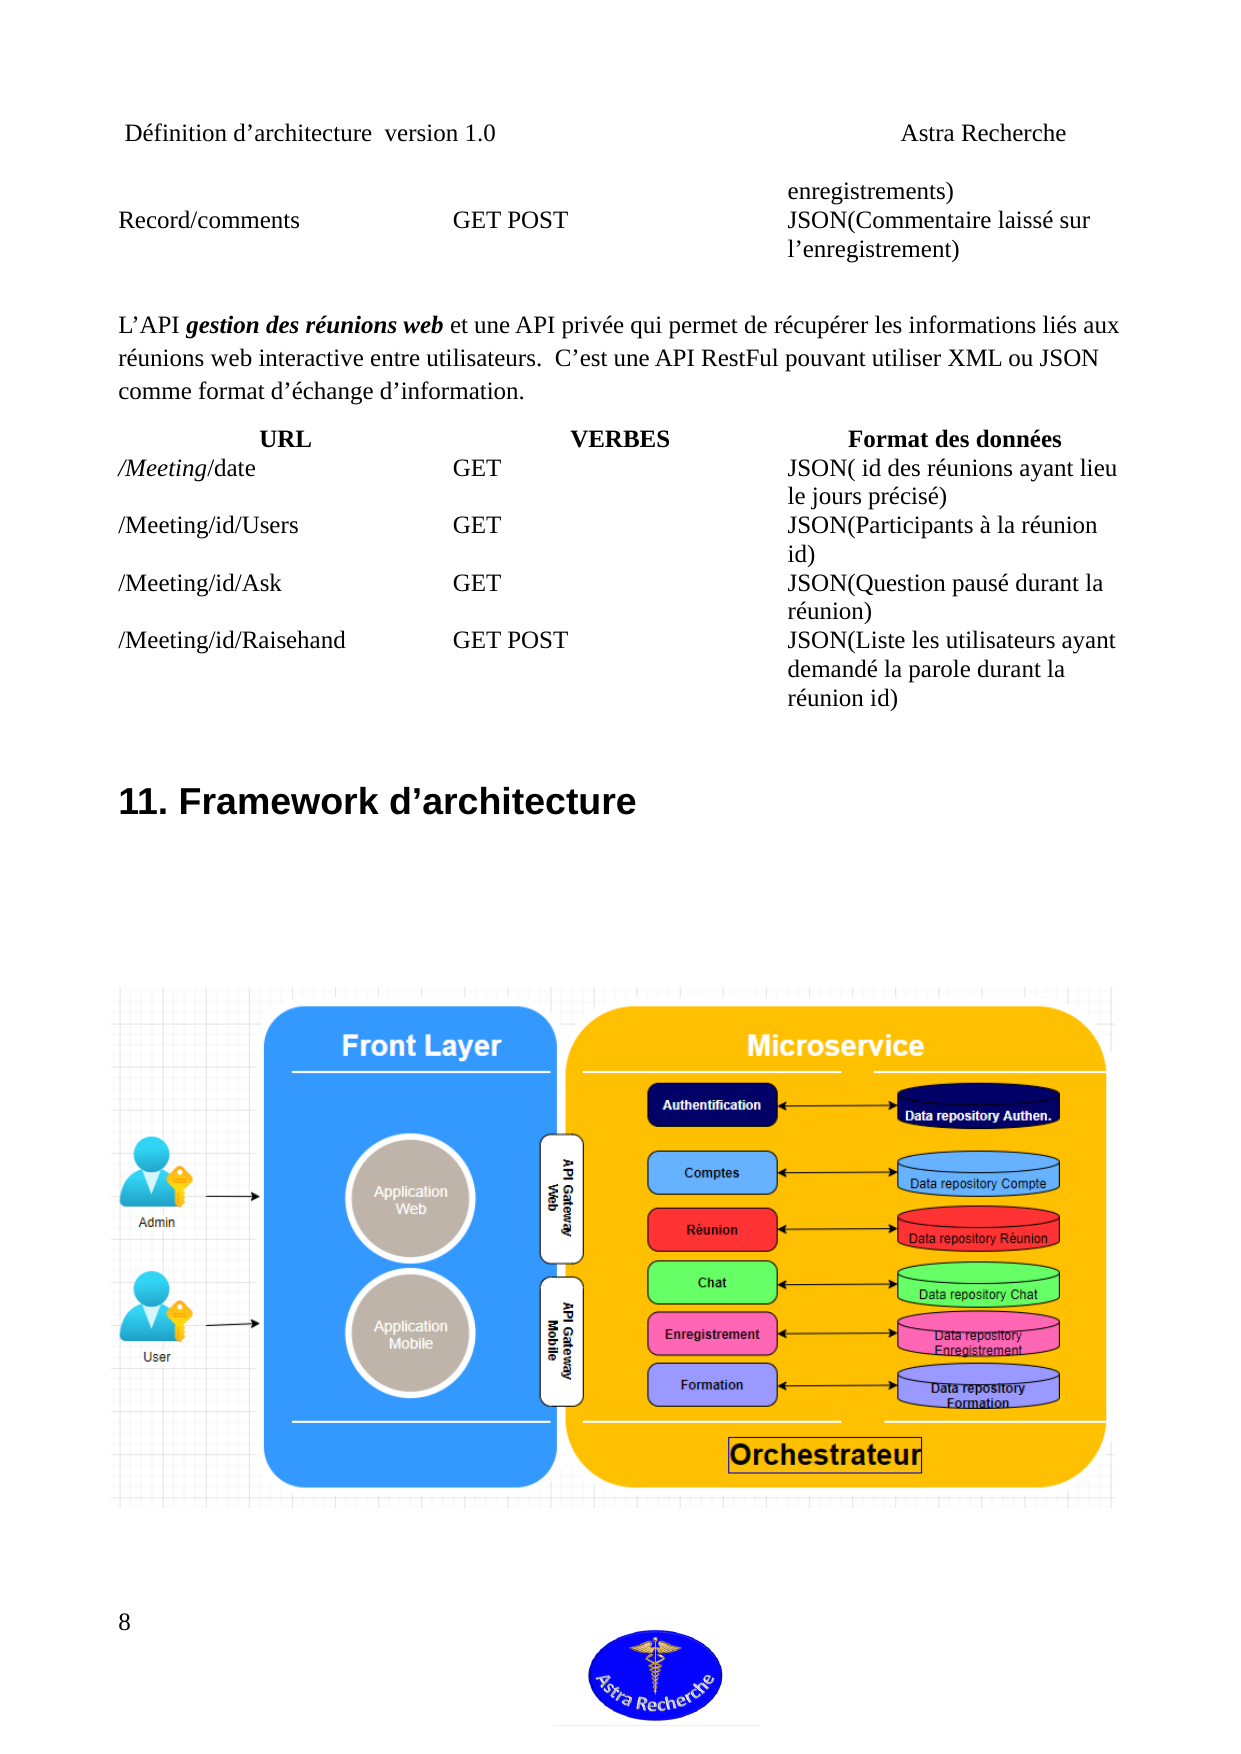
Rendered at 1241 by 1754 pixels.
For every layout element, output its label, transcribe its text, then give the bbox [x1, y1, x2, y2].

table_cell GET [453, 510, 787, 568]
table_cell /Meeting/id/Ask [118, 568, 453, 625]
table_cell GET POST [453, 625, 787, 711]
table_header Format des données [788, 424, 1122, 453]
table_cell [118, 176, 453, 205]
table_header URL [118, 424, 453, 453]
table_cell GET POST [453, 205, 787, 263]
table_cell /Meeting/id/Raisehand [118, 625, 453, 711]
table_cell [453, 176, 787, 205]
picture [553, 1620, 761, 1729]
table_cell Record/comments [118, 205, 453, 263]
table_cell /Meeting/date [118, 453, 453, 510]
table_cell /Meeting/id/Users [118, 510, 453, 568]
table_cell GET [453, 568, 787, 625]
picture [111, 987, 1115, 1508]
table_cell JSON(Participants à la réunion id) [788, 510, 1122, 568]
text L’API gestion des réunions web et une API privée qui permet de récupérer les informations liés aux réunions web interactive entre utilisateurs. C’est une API RestFul pouvant utiliser XML ou JSON comme format d’échange d’information. [118, 310, 1122, 405]
table_cell enregistrements) [788, 176, 1122, 205]
table_cell JSON( id des réunions ayant lieu le jours précisé) [788, 453, 1122, 510]
table_cell JSON(Commentaire laissé sur l’enregistrement) [788, 205, 1122, 263]
table_cell JSON(Question pausé durant la réunion) [788, 568, 1122, 625]
subtitle 11. Framework d’architecture [118, 779, 1122, 823]
table_cell JSON(Liste les utilisateurs ayant demandé la parole durant la réunion id) [788, 625, 1122, 711]
table_header VERBES [453, 424, 787, 453]
table_cell GET [453, 453, 787, 510]
